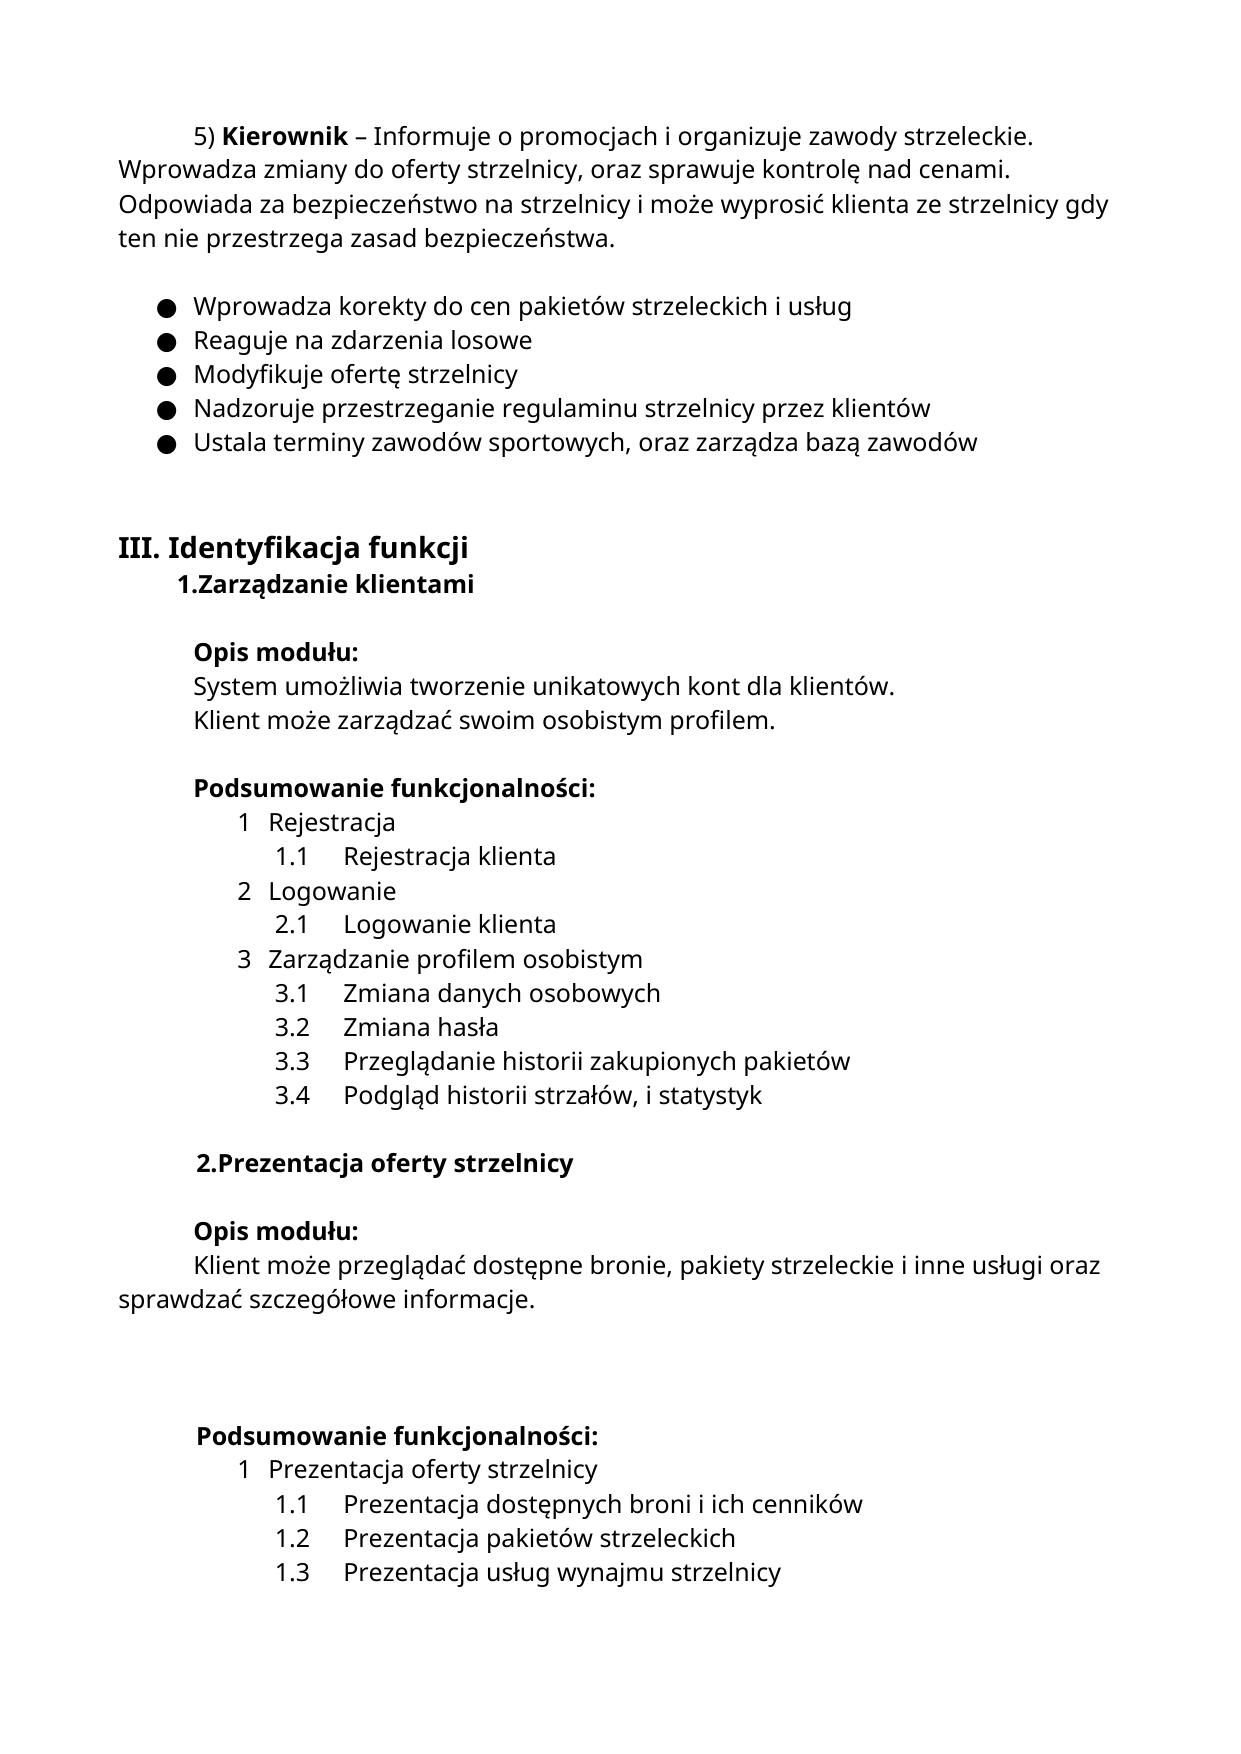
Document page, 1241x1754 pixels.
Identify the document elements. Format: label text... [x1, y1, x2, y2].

text 5) Kierownik – Informuje o promocjach i organizuje zawody strzeleckie. Wprowadza zmiany do oferty strzelnicy, oraz sprawuje kontrolę nad cenami. Odpowiada za bezpieczeństwo na strzelnicy i może wyprosić klienta ze strzelnicy gdy ten nie przestrzega zasad bezpieczeństwa. [118, 118, 1122, 254]
list Prezentacja dostępnych broni i ich cenników [268, 1486, 1122, 1520]
list Ustala terminy zawodów sportowych, oraz zarządza bazą zawodów [156, 425, 1122, 459]
list Logowanie [231, 873, 1122, 907]
text Opis modułu: [118, 635, 1122, 669]
text System umożliwia tworzenie unikatowych kont dla klientów. [118, 669, 1122, 703]
list Nadzoruje przestrzeganie regulaminu strzelnicy przez klientów [156, 391, 1122, 425]
list Rejestracja [231, 805, 1122, 839]
text Podsumowanie funkcjonalności: [118, 1418, 1122, 1452]
list Modyfikuje ofertę strzelnicy [156, 357, 1122, 391]
text 2.Prezentacja oferty strzelnicy [118, 1146, 1122, 1180]
text Opis modułu: [118, 1214, 1122, 1248]
text Klient może zarządzać swoim osobistym profilem. [118, 703, 1122, 737]
list Prezentacja usług wynajmu strzelnicy [268, 1554, 1122, 1588]
list Przeglądanie historii zakupionych pakietów [268, 1043, 1122, 1077]
list Rejestracja klienta [268, 839, 1122, 873]
list Reaguje na zdarzenia losowe [156, 322, 1122, 357]
list Prezentacja oferty strzelnicy [231, 1452, 1122, 1486]
text Podsumowanie funkcjonalności: [118, 771, 1122, 805]
list Prezentacja pakietów strzeleckich [268, 1520, 1122, 1554]
list Zmiana hasła [268, 1009, 1122, 1043]
list Podgląd historii strzałów, i statystyk [268, 1077, 1122, 1112]
list Wprowadza korekty do cen pakietów strzeleckich i usług [156, 288, 1122, 322]
list Logowanie klienta [268, 907, 1122, 941]
text 1.Zarządzanie klientami [118, 567, 1122, 601]
text III. Identyfikacja funkcji [118, 527, 1122, 567]
text Klient może przeglądać dostępne bronie, pakiety strzeleckie i inne usługi oraz sprawdzać szczegółowe informacje. [118, 1248, 1122, 1316]
list Zmiana danych osobowych [268, 975, 1122, 1009]
list Zarządzanie profilem osobistym [231, 941, 1122, 975]
